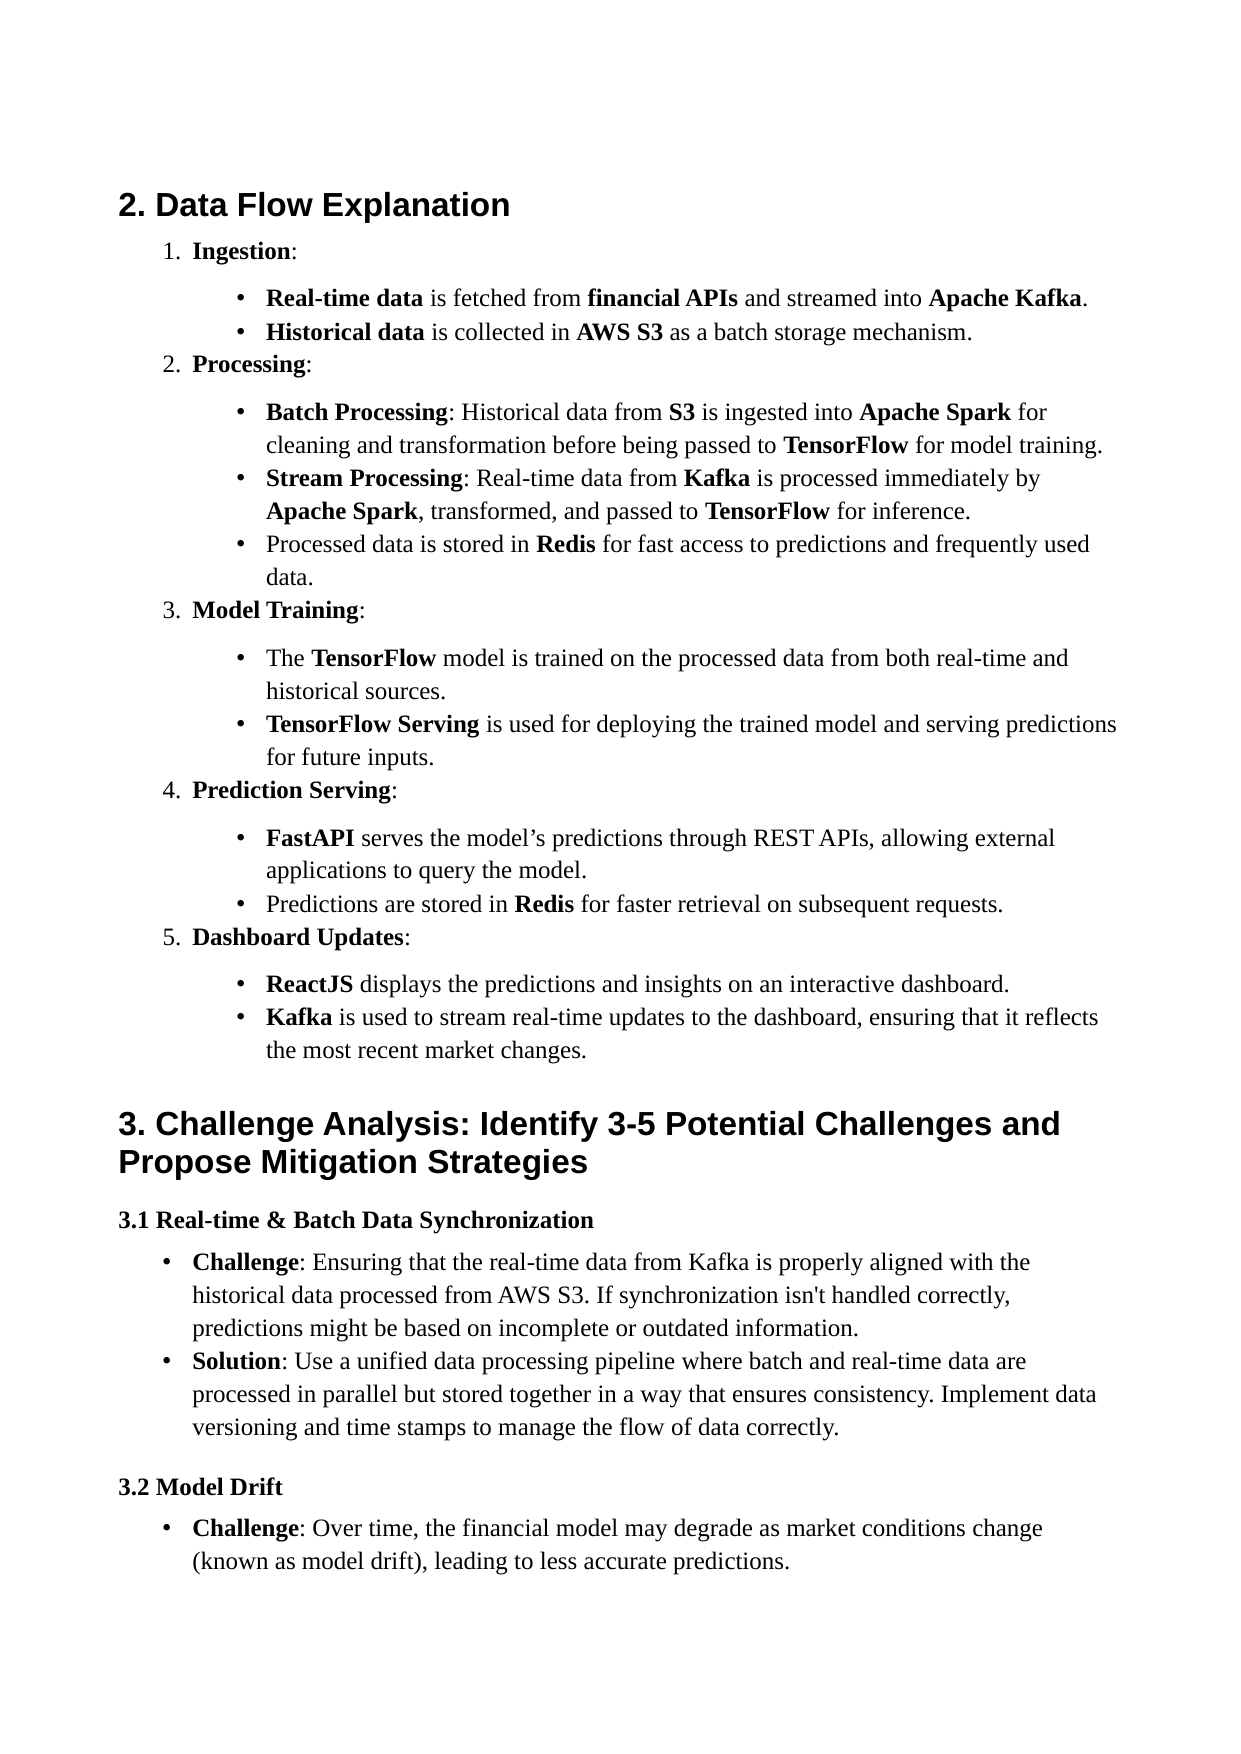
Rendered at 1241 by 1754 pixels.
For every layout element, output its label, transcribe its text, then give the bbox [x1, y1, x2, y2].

list Solution: Use a unified data processing pipeline where batch and real-time data are processed in parallel but stored together in a way that ensures consistency. Implement data versioning and time stamps to manage the flow of data correctly. [162, 1346, 1122, 1441]
list Batch Processing: Historical data from S3 is ingested into Apache Spark for cleaning and transformation before being passed to TensorFlow for model training. [236, 397, 1122, 459]
list Predictions are stored in Redis for faster retrieval on subsequent requests. [236, 889, 1122, 917]
list Real-time data is fetched from financial APIs and streamed into Apache Kafka. [236, 283, 1122, 312]
list Processed data is stored in Redis for fast access to predictions and frequently used data. [236, 529, 1122, 591]
list Dashboard Updates: [162, 922, 1122, 950]
list TensorFlow Serving is used for deploying the trained model and serving predictions for future inputs. [236, 709, 1122, 771]
subtitle 3.1 Real-time & Batch Data Synchronization [118, 1206, 1122, 1234]
list Kafka is used to stream real-time updates to the dashboard, ensuring that it reflects the most recent market changes. [236, 1002, 1122, 1064]
list Historical data is collected in AWS S3 as a batch storage mechanism. [236, 317, 1122, 345]
list Prediction Serving: [162, 775, 1122, 804]
list ReactJS displays the predictions and insights on an interactive dashboard. [236, 969, 1122, 998]
subtitle 3. Challenge Analysis: Identify 3-5 Potential Challenges and Propose Mitigation Strategies [118, 1104, 1122, 1181]
list FastAPI serves the model’s predictions through REST APIs, allowing external applications to query the model. [236, 823, 1122, 884]
list Processing: [162, 349, 1122, 378]
list Model Training: [162, 595, 1122, 624]
subtitle 2. Data Flow Explanation [118, 185, 1122, 223]
list Ingestion: [162, 236, 1122, 265]
subtitle 3.2 Model Drift [118, 1472, 1122, 1501]
list Challenge: Ensuring that the real-time data from Kafka is properly aligned with the historical data processed from AWS S3. If synchronization isn't handled correctly, predictions might be based on incomplete or outdated information. [162, 1247, 1122, 1342]
list Stream Processing: Real-time data from Kafka is processed immediately by Apache Spark, transformed, and passed to TensorFlow for inference. [236, 463, 1122, 525]
list Challenge: Over time, the financial model may degrade as market conditions change (known as model drift), leading to less accurate predictions. [162, 1513, 1122, 1575]
list The TensorFlow model is trained on the processed data from both real-time and historical sources. [236, 643, 1122, 705]
